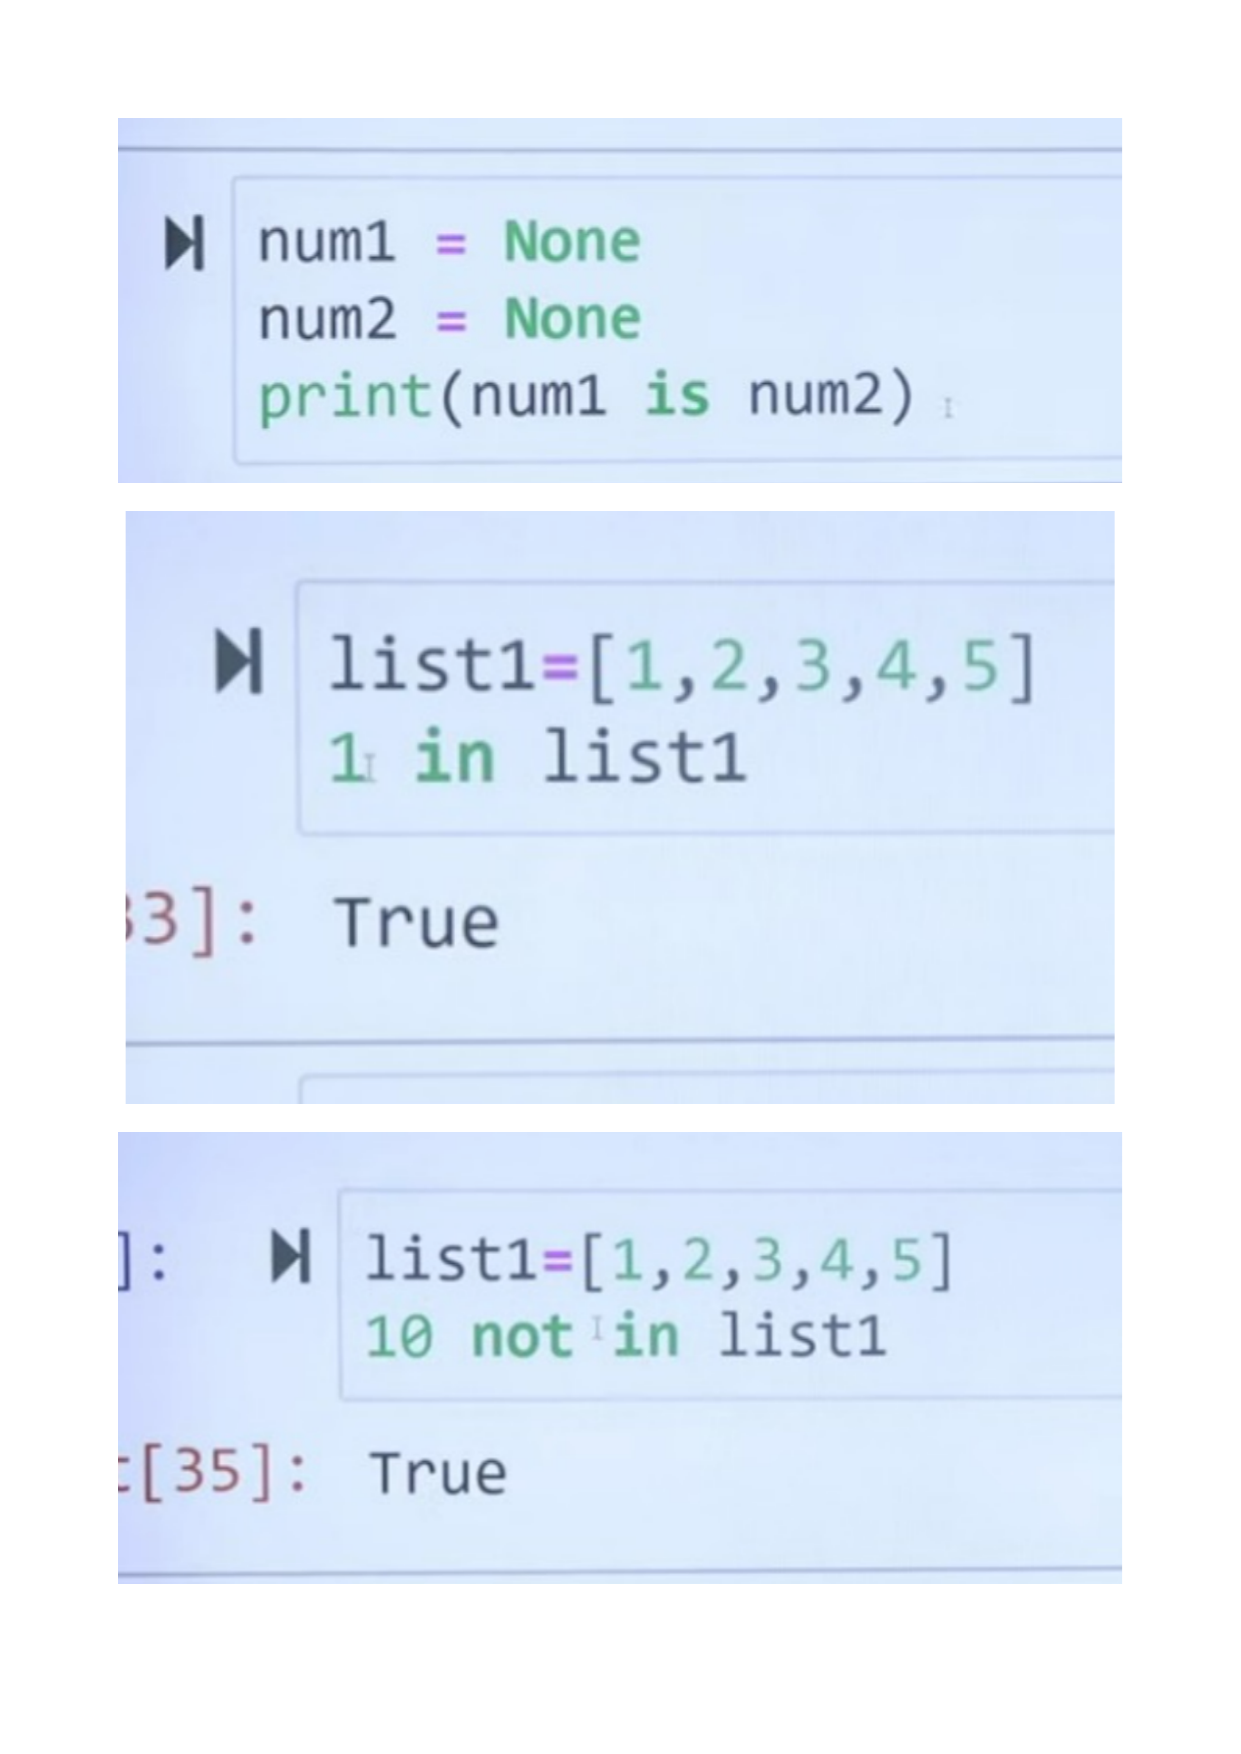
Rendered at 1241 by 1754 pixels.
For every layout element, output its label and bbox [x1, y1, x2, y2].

picture [118, 1132, 1123, 1584]
picture [118, 118, 1123, 483]
picture [125, 511, 1115, 1104]
